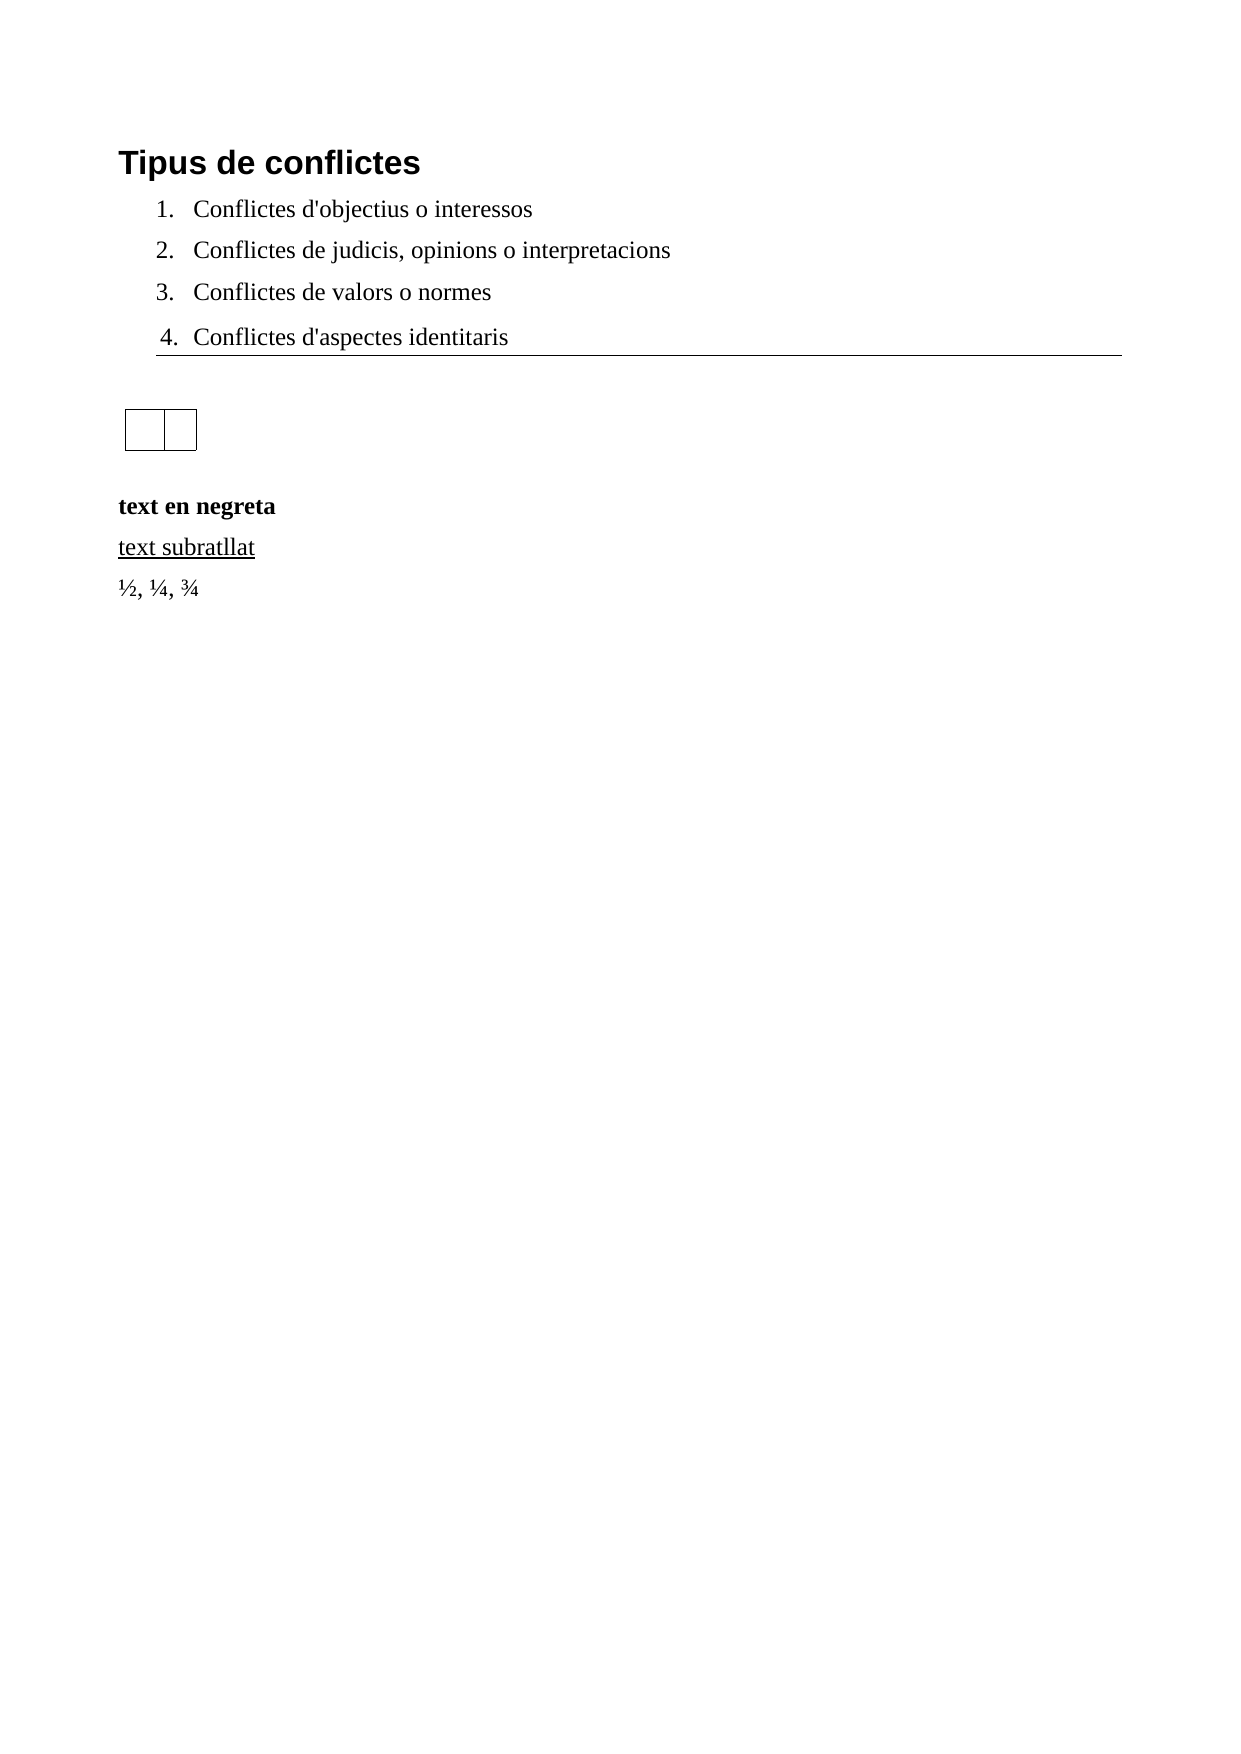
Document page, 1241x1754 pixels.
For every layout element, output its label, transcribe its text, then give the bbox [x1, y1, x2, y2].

text ½, ¼, ¾ [118, 573, 1122, 602]
list Conflictes d'aspectes identitaris [156, 318, 1122, 355]
table_header [165, 410, 196, 450]
list Conflictes d'objectius o interessos [156, 194, 1122, 223]
subtitle Tipus de conflictes [118, 143, 1122, 182]
list Conflictes de judicis, opinions o interpretacions [156, 236, 1122, 264]
list Conflictes de valors o normes [156, 277, 1122, 306]
table_header [126, 410, 164, 450]
text text en negreta [118, 491, 1122, 520]
text text subratllat [118, 532, 1122, 561]
